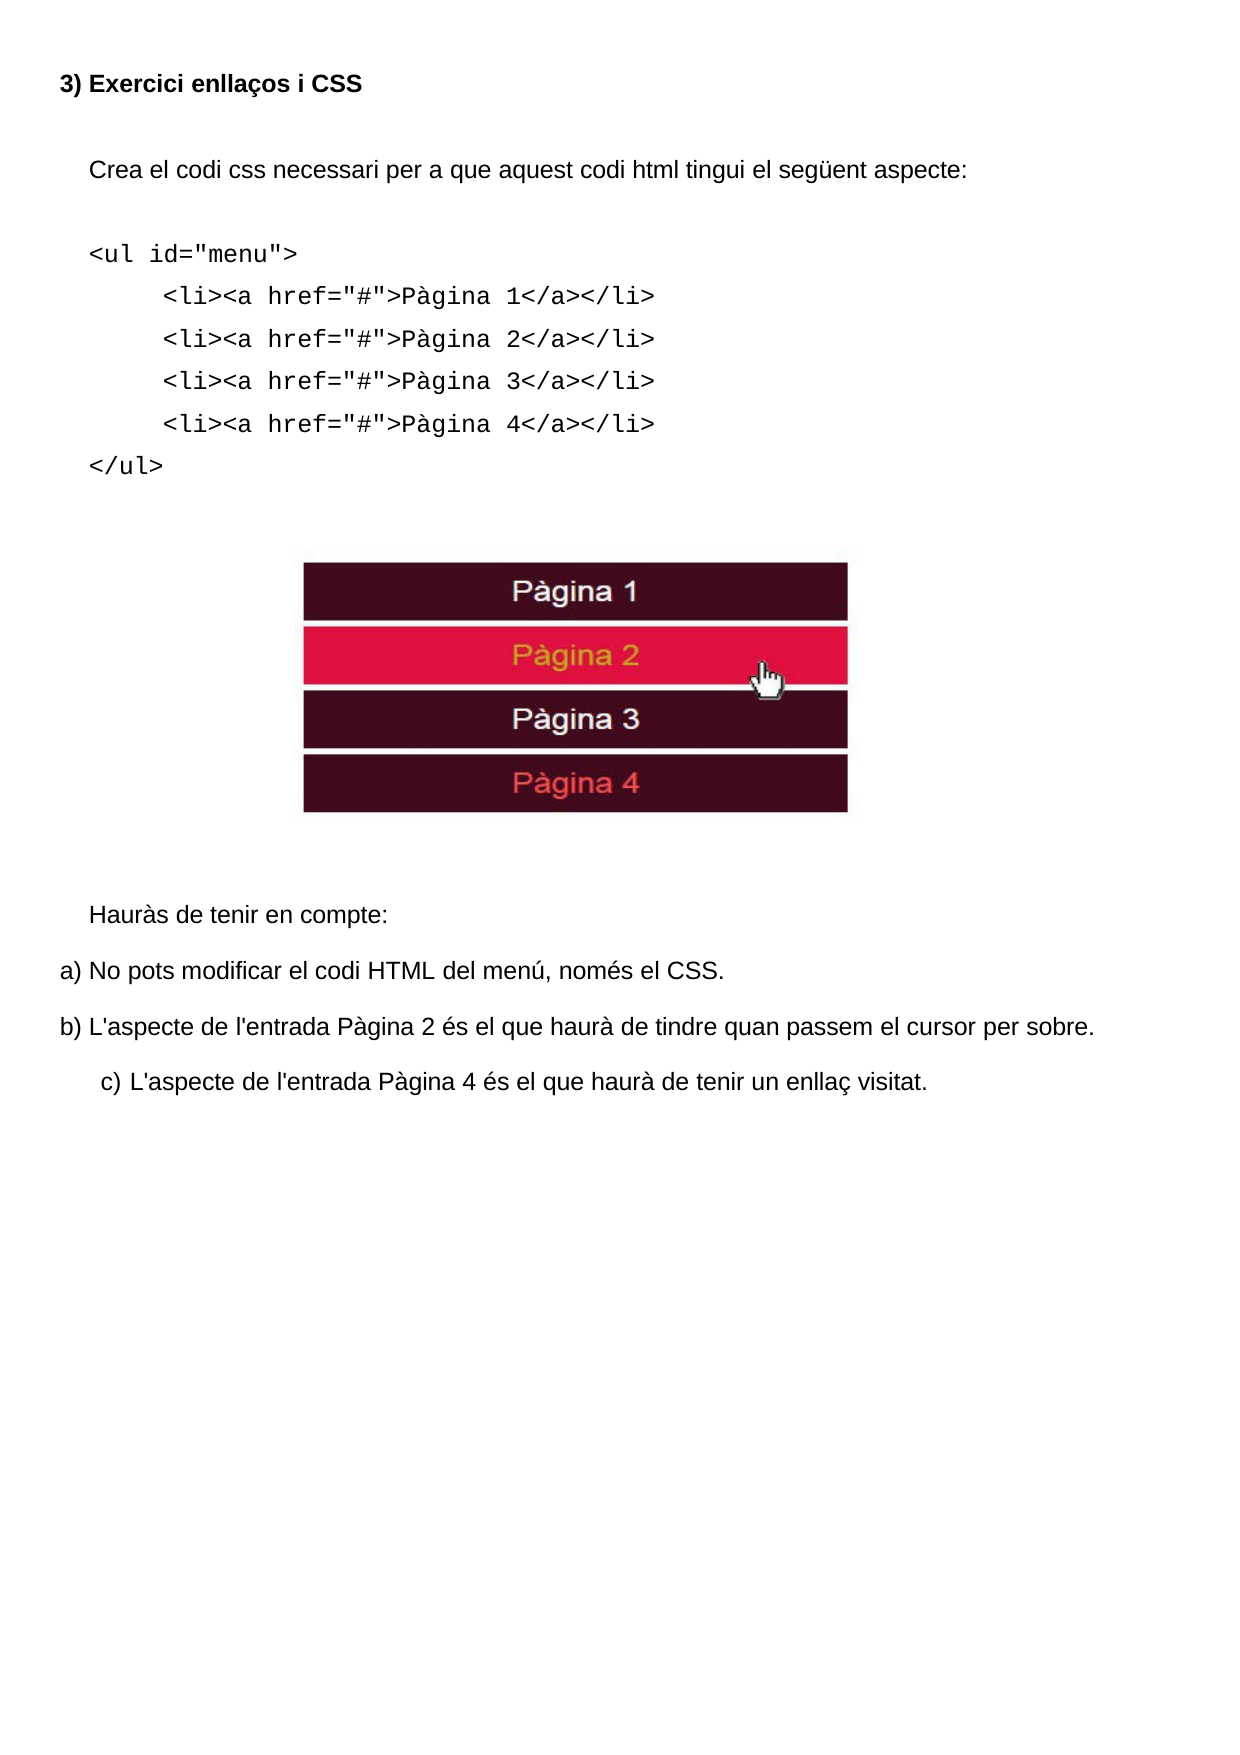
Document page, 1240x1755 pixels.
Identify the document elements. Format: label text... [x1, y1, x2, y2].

text <li><a href="#">Pàgina 2</a></li> [163, 326, 1160, 354]
picture [293, 547, 871, 828]
text Crea el codi css necessari per a que aquest codi html tingui el següent aspecte: [89, 155, 1160, 183]
list No pots modificar el codi HTML del menú, només el CSS. [59, 956, 1160, 985]
text <li><a href="#">Pàgina 4</a></li> [163, 411, 1160, 439]
list L'aspecte de l'entrada Pàgina 2 és el que haurà de tindre quan passem el cursor per sobre. [59, 1012, 1160, 1041]
list L'aspecte de l'entrada Pàgina 4 és el que haurà de tenir un enllaç visitat. [100, 1067, 1160, 1096]
text Hauràs de tenir en compte: [89, 901, 1160, 929]
text </ul> [89, 454, 1160, 482]
text <li><a href="#">Pàgina 3</a></li> [163, 369, 1160, 397]
list Exercici enllaços i CSS [59, 68, 1160, 97]
text <li><a href="#">Pàgina 1</a></li> [163, 284, 1160, 312]
text <ul id="menu"> [89, 241, 1160, 269]
